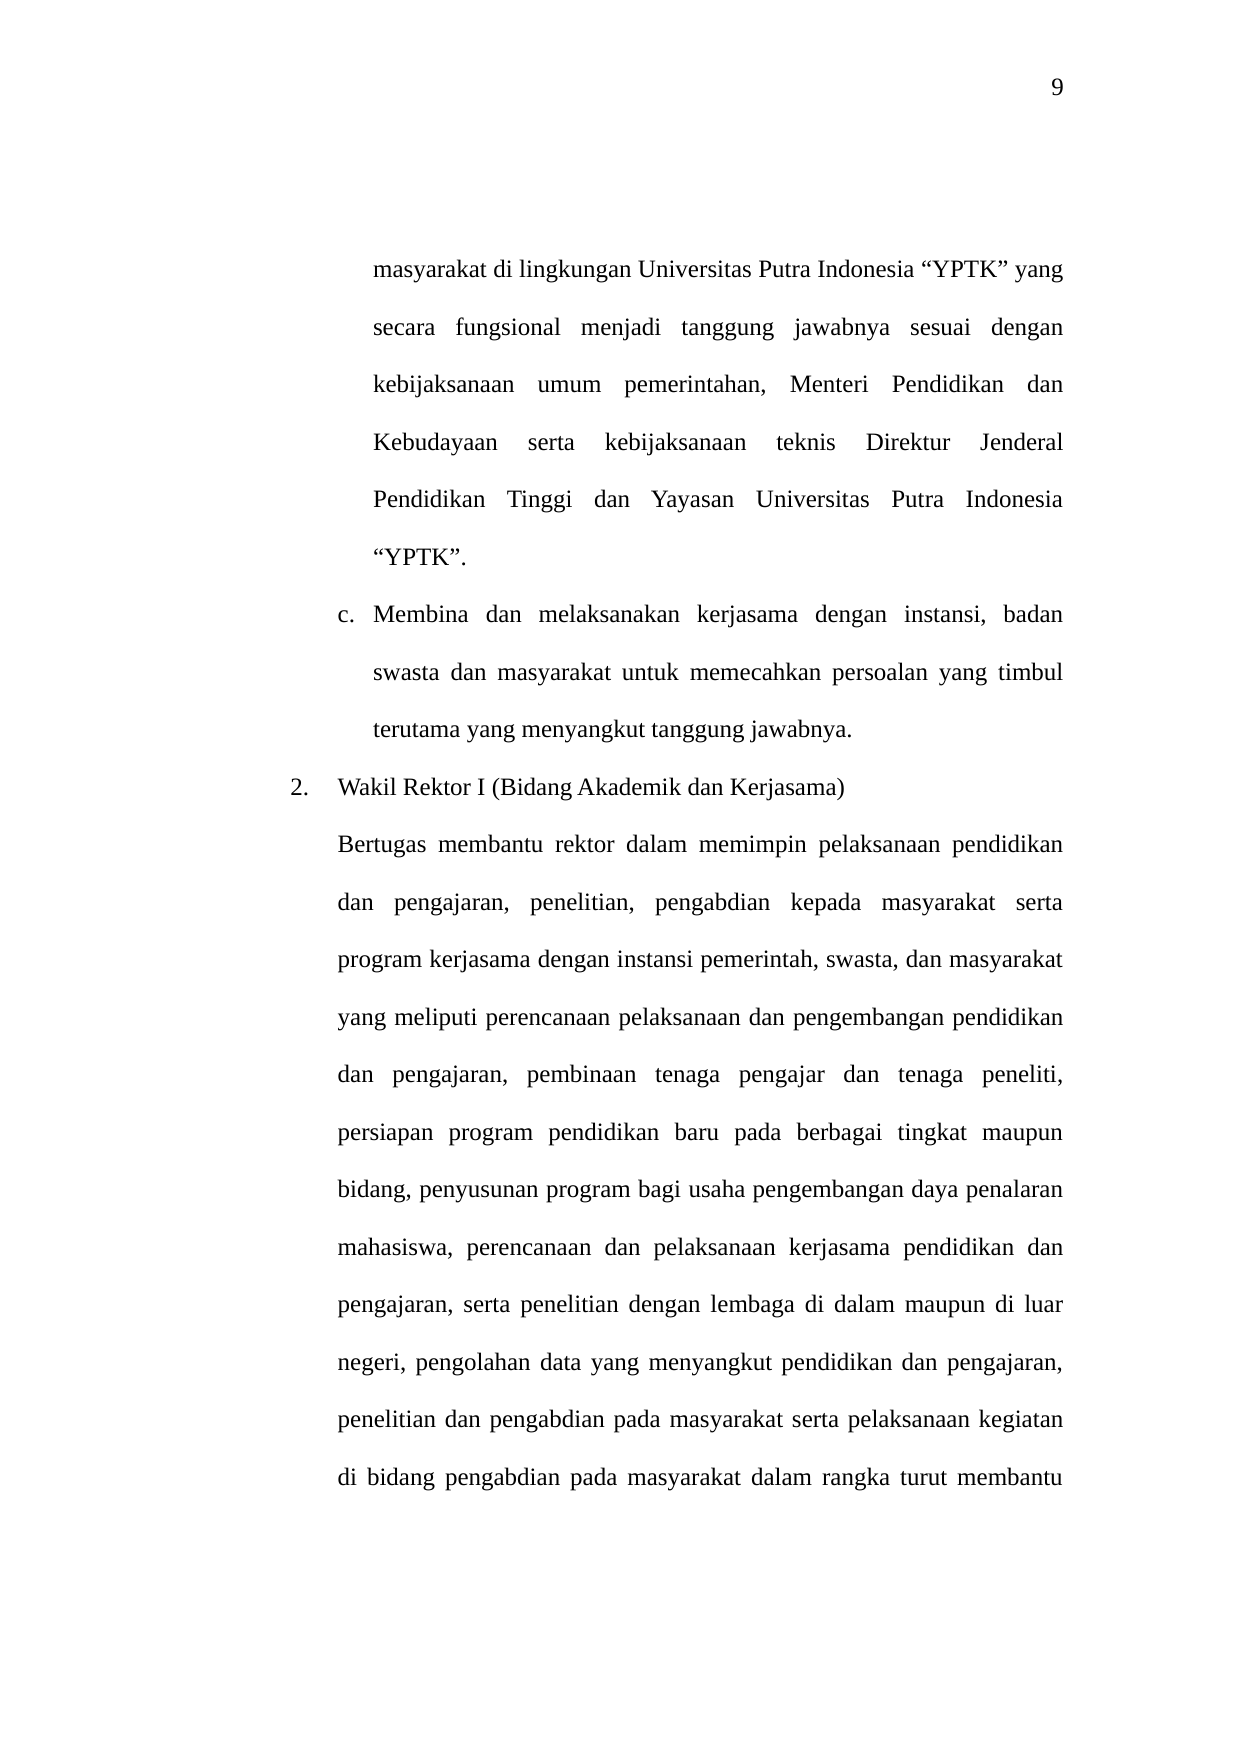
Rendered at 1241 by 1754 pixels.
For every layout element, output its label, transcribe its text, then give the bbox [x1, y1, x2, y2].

list Bertugas membantu rektor dalam memimpin pelaksanaan pendidikan dan pengajaran, penelitian, pengabdian kepada masyarakat serta program kerjasama dengan instansi pemerintah, swasta, dan masyarakat yang meliputi perencanaan pelaksanaan dan pengembangan pendidikan dan pengajaran, pembinaan tenaga pengajar dan tenaga peneliti, persiapan program pendidikan baru pada berbagai tingkat maupun bidang, penyusunan program bagi usaha pengembangan daya penalaran mahasiswa, perencanaan dan pelaksanaan kerjasama pendidikan dan pengajaran, serta penelitian dengan lembaga di dalam maupun di luar negeri, pengolahan data yang menyangkut pendidikan dan pengajaran, penelitian dan pengabdian pada masyarakat serta pelaksanaan kegiatan di bidang pengabdian pada masyarakat dalam rangka turut membantu [290, 829, 1063, 1491]
list Membina dan melaksanakan kerjasama dengan instansi, badan swasta dan masyarakat untuk memecahkan persoalan yang timbul terutama yang menyangkut tanggung jawabnya. [337, 599, 1063, 743]
list Wakil Rektor I (Bidang Akademik dan Kerjasama) [290, 772, 1063, 801]
list masyarakat di lingkungan Universitas Putra Indonesia “YPTK” yang secara fungsional menjadi tanggung jawabnya sesuai dengan kebijaksanaan umum pemerintahan, Menteri Pendidikan dan Kebudayaan serta kebijaksanaan teknis Direktur Jenderal Pendidikan Tinggi dan Yayasan Universitas Putra Indonesia “YPTK”. [337, 254, 1063, 571]
